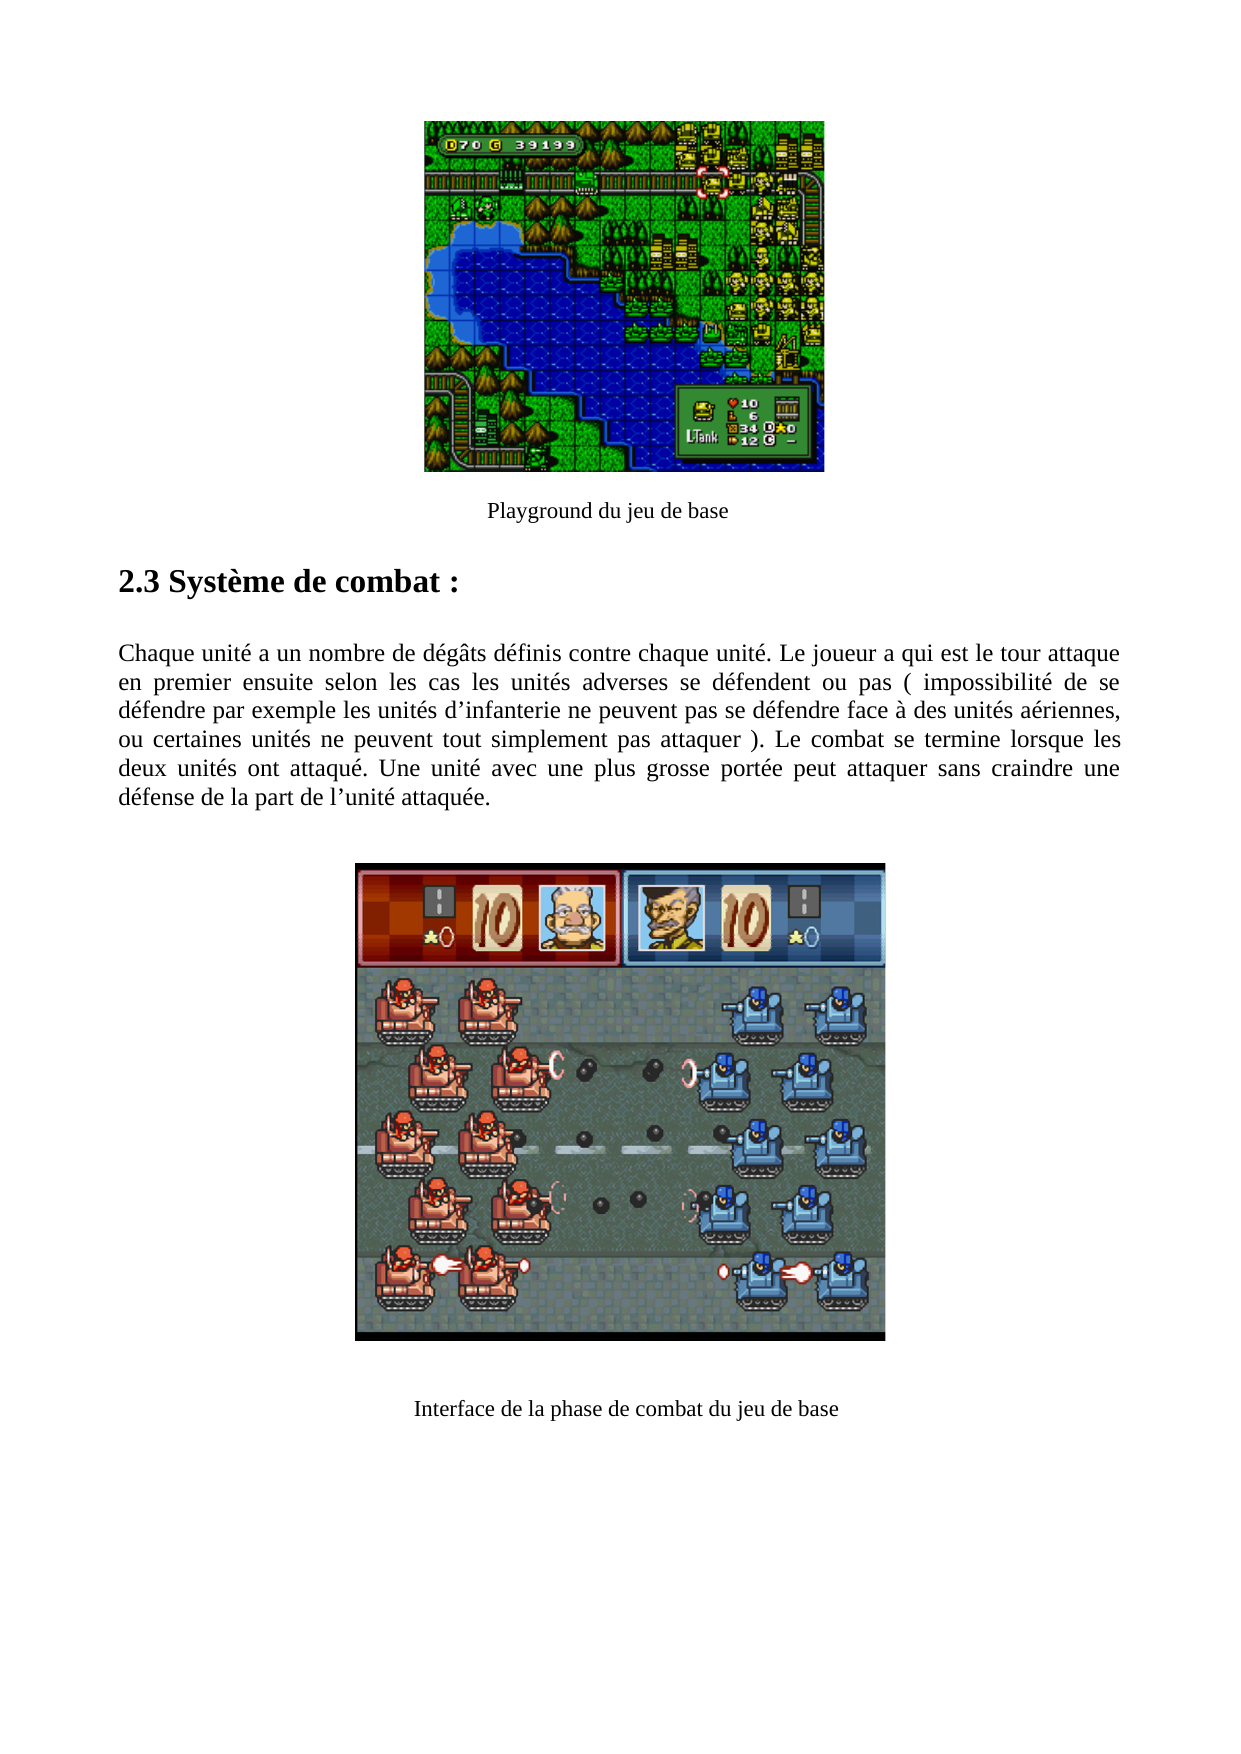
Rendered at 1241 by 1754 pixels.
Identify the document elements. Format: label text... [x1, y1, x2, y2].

title Playground du jeu de base [118, 497, 1122, 523]
text Interface de la phase de combat du jeu de base [118, 1395, 1122, 1421]
picture [355, 863, 886, 1341]
picture [424, 121, 825, 472]
text Chaque unité a un nombre de dégâts définis contre chaque unité. Le joueur a qui est le tour attaque en premier ensuite selon les cas les unités adverses se défendent ou pas ( impossibilité de se défendre par exemple les unités d’infanterie ne peuvent pas se défendre face à des unités aériennes, ou certaines unités ne peuvent tout simplement pas attaquer ). Le combat se termine lorsque les deux unités ont attaqué. Une unité avec une plus grosse portée peut attaquer sans craindre une défense de la part de l’unité attaquée. [118, 638, 1122, 811]
title 2.3 Système de combat : [118, 561, 1122, 600]
